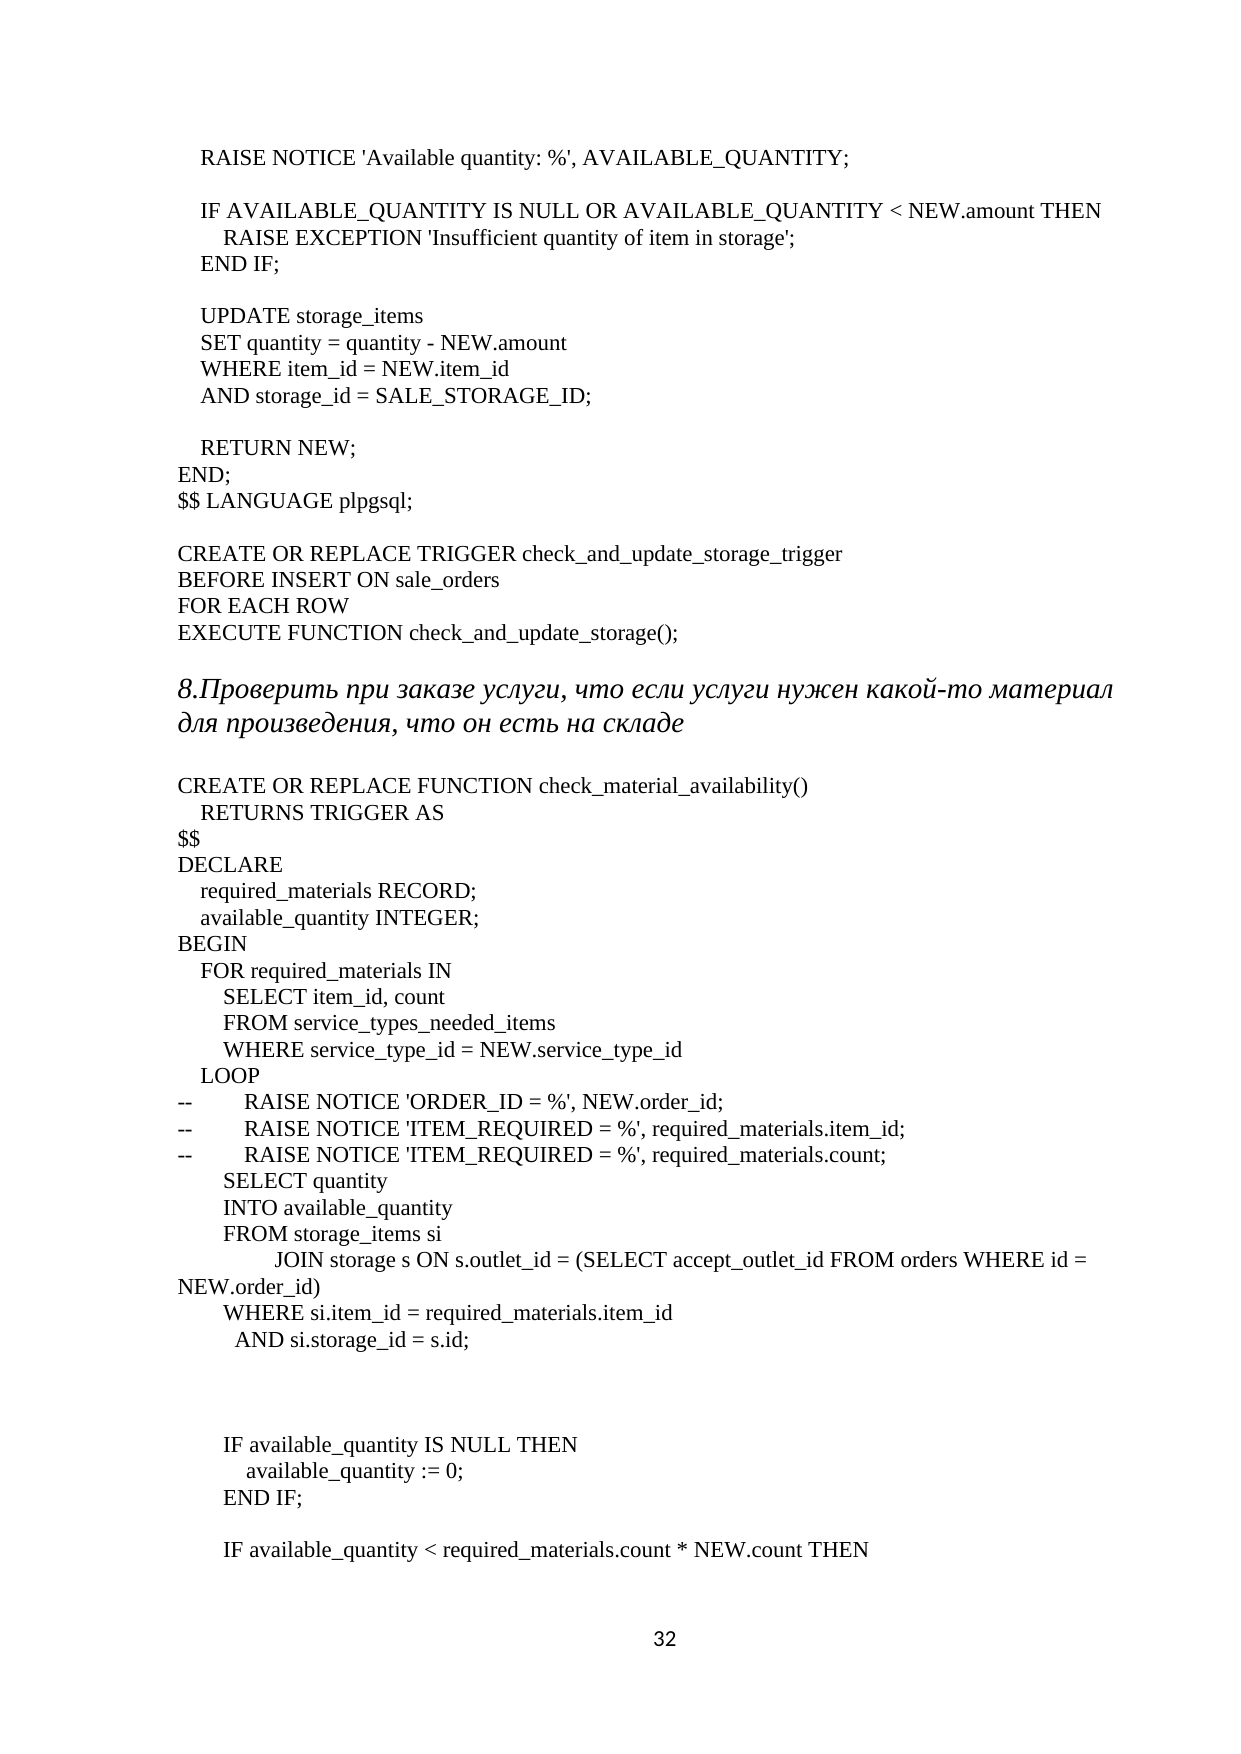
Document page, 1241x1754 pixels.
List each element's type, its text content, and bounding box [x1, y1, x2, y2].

text UPDATE storage_items [177, 303, 1152, 329]
text $$ [177, 825, 1152, 851]
text FOR EACH ROW [177, 592, 1152, 619]
text SELECT item_id, count [177, 983, 1152, 1009]
text RETURNS TRIGGER AS [177, 798, 1152, 825]
text BEGIN [177, 930, 1152, 957]
text SELECT quantity [177, 1167, 1152, 1194]
text END IF; [177, 250, 1152, 276]
text -- RAISE NOTICE 'ITEM_REQUIRED = %', required_materials.item_id; [177, 1115, 1152, 1141]
text 8.Проверить при заказе услуги, что если услуги нужен какой-то материал для произведения, что он есть на складе [177, 672, 1152, 739]
text JOIN storage s ON s.outlet_id = (SELECT accept_outlet_id FROM orders WHERE id = NEW.order_id) [177, 1247, 1152, 1299]
text RETURN NEW; [177, 434, 1152, 461]
text AND storage_id = SALE_STORAGE_ID; [177, 382, 1152, 408]
text IF available_quantity IS NULL THEN [177, 1431, 1152, 1457]
text SET quantity = quantity - NEW.amount [177, 329, 1152, 355]
text WHERE service_type_id = NEW.service_type_id [177, 1036, 1152, 1062]
text DECLARE [177, 851, 1152, 878]
text FROM service_types_needed_items [177, 1009, 1152, 1036]
text IF available_quantity < required_materials.count * NEW.count THEN [177, 1536, 1152, 1563]
text -- RAISE NOTICE 'ORDER_ID = %', NEW.order_id; [177, 1088, 1152, 1115]
text EXECUTE FUNCTION check_and_update_storage(); [177, 619, 1152, 645]
text $$ LANGUAGE plpgsql; [177, 487, 1152, 513]
text END IF; [177, 1484, 1152, 1510]
text -- RAISE NOTICE 'ITEM_REQUIRED = %', required_materials.count; [177, 1141, 1152, 1167]
text INTO available_quantity [177, 1194, 1152, 1220]
text AND si.storage_id = s.id; [177, 1326, 1152, 1352]
text FOR required_materials IN [177, 957, 1152, 983]
text FROM storage_items si [177, 1220, 1152, 1247]
text LOOP [177, 1062, 1152, 1088]
text RAISE EXCEPTION 'Insufficient quantity of item in storage'; [177, 223, 1152, 250]
text CREATE OR REPLACE TRIGGER check_and_update_storage_trigger [177, 540, 1152, 566]
text IF AVAILABLE_QUANTITY IS NULL OR AVAILABLE_QUANTITY < NEW.amount THEN [177, 197, 1152, 223]
text available_quantity INTEGER; [177, 904, 1152, 930]
text BEFORE INSERT ON sale_orders [177, 566, 1152, 592]
text CREATE OR REPLACE FUNCTION check_material_availability() [177, 772, 1152, 798]
text END; [177, 461, 1152, 487]
text available_quantity := 0; [177, 1457, 1152, 1484]
text RAISE NOTICE 'Available quantity: %', AVAILABLE_QUANTITY; [177, 144, 1152, 171]
text WHERE item_id = NEW.item_id [177, 355, 1152, 382]
text required_materials RECORD; [177, 878, 1152, 904]
text WHERE si.item_id = required_materials.item_id [177, 1299, 1152, 1326]
